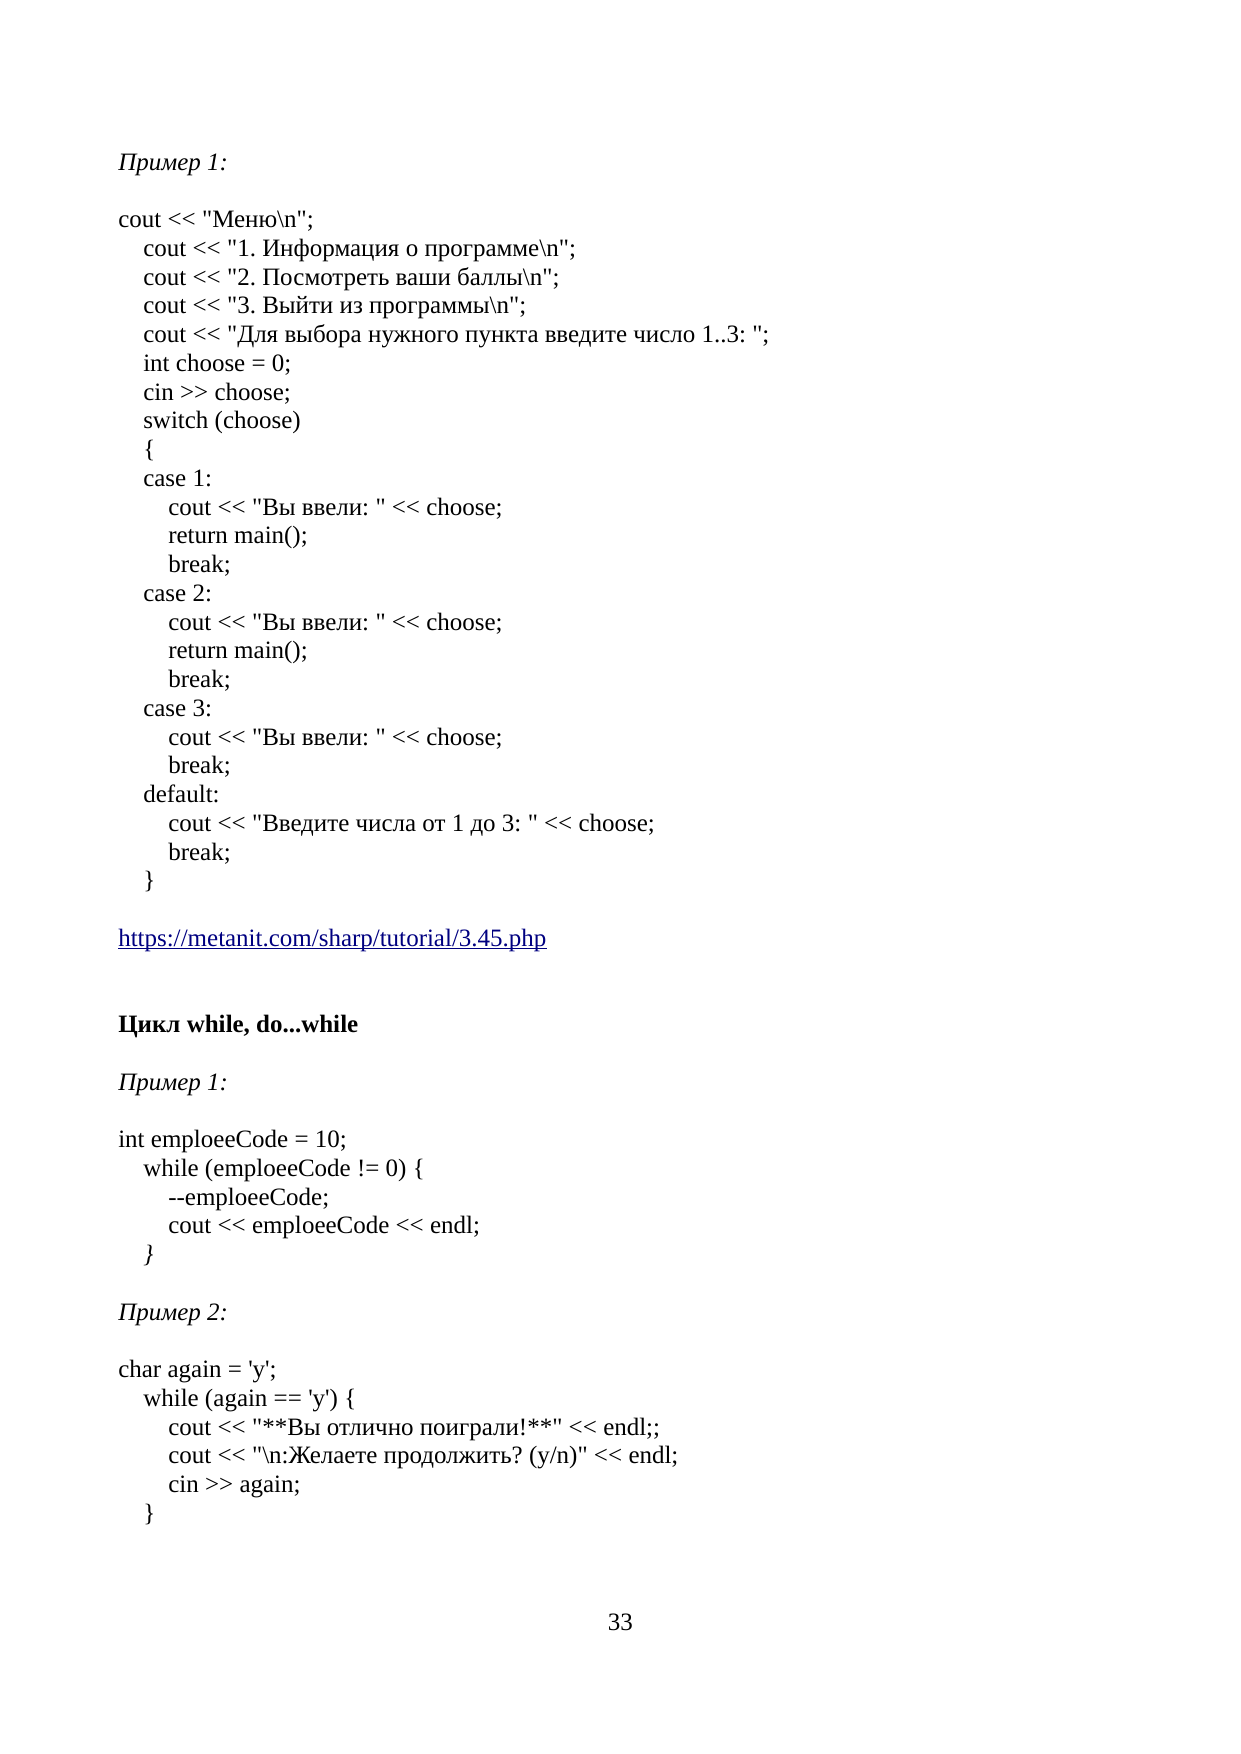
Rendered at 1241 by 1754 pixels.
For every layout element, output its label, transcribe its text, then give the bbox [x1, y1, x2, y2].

text --emploeeCode; [118, 1182, 1122, 1211]
text break; [118, 837, 1122, 866]
text cout << "1. Информация о программе\n"; [118, 233, 1122, 262]
text case 2: [118, 578, 1122, 607]
text cin >> choose; [118, 377, 1122, 406]
text while (emploeeCode != 0) { [118, 1153, 1122, 1182]
text cout << "3. Выйти из программы\n"; [118, 291, 1122, 319]
text return main(); [118, 521, 1122, 549]
text default: [118, 779, 1122, 808]
text int choose = 0; [118, 348, 1122, 377]
text Пример 1: [118, 147, 1122, 176]
text https://metanit.com/sharp/tutorial/3.45.php [118, 923, 1122, 952]
text cout << "2. Посмотреть ваши баллы\n"; [118, 262, 1122, 291]
text int emploeeCode = 10; [118, 1124, 1122, 1153]
text } [118, 1239, 1122, 1268]
text cout << "Для выбора нужного пункта введите число 1..3: "; [118, 319, 1122, 348]
text case 1: [118, 463, 1122, 492]
text break; [118, 664, 1122, 693]
text cout << "Меню\n"; [118, 204, 1122, 233]
text Пример 1: [118, 1067, 1122, 1096]
text cout << "Вы ввели: " << choose; [118, 722, 1122, 751]
text break; [118, 549, 1122, 578]
text case 3: [118, 693, 1122, 722]
text break; [118, 751, 1122, 779]
text switch (choose) [118, 406, 1122, 434]
text cout << emploeeCode << endl; [118, 1211, 1122, 1239]
text while (again == 'y') { [118, 1383, 1122, 1412]
text cout << "**Вы отлично поиграли!**" << endl;; [118, 1412, 1122, 1441]
text cout << "Введите числа от 1 до 3: " << choose; [118, 808, 1122, 837]
text } [118, 866, 1122, 894]
text Пример 2: [118, 1297, 1122, 1326]
text cout << "Вы ввели: " << choose; [118, 607, 1122, 636]
text char again = 'y'; [118, 1354, 1122, 1383]
text { [118, 434, 1122, 463]
text } [118, 1498, 1122, 1527]
text Цикл while, do...while [118, 1009, 1122, 1038]
text cin >> again; [118, 1469, 1122, 1498]
text return main(); [118, 636, 1122, 664]
text cout << "Вы ввели: " << choose; [118, 492, 1122, 521]
text cout << "\n:Желаете продолжить? (y/n)" << endl; [118, 1441, 1122, 1469]
